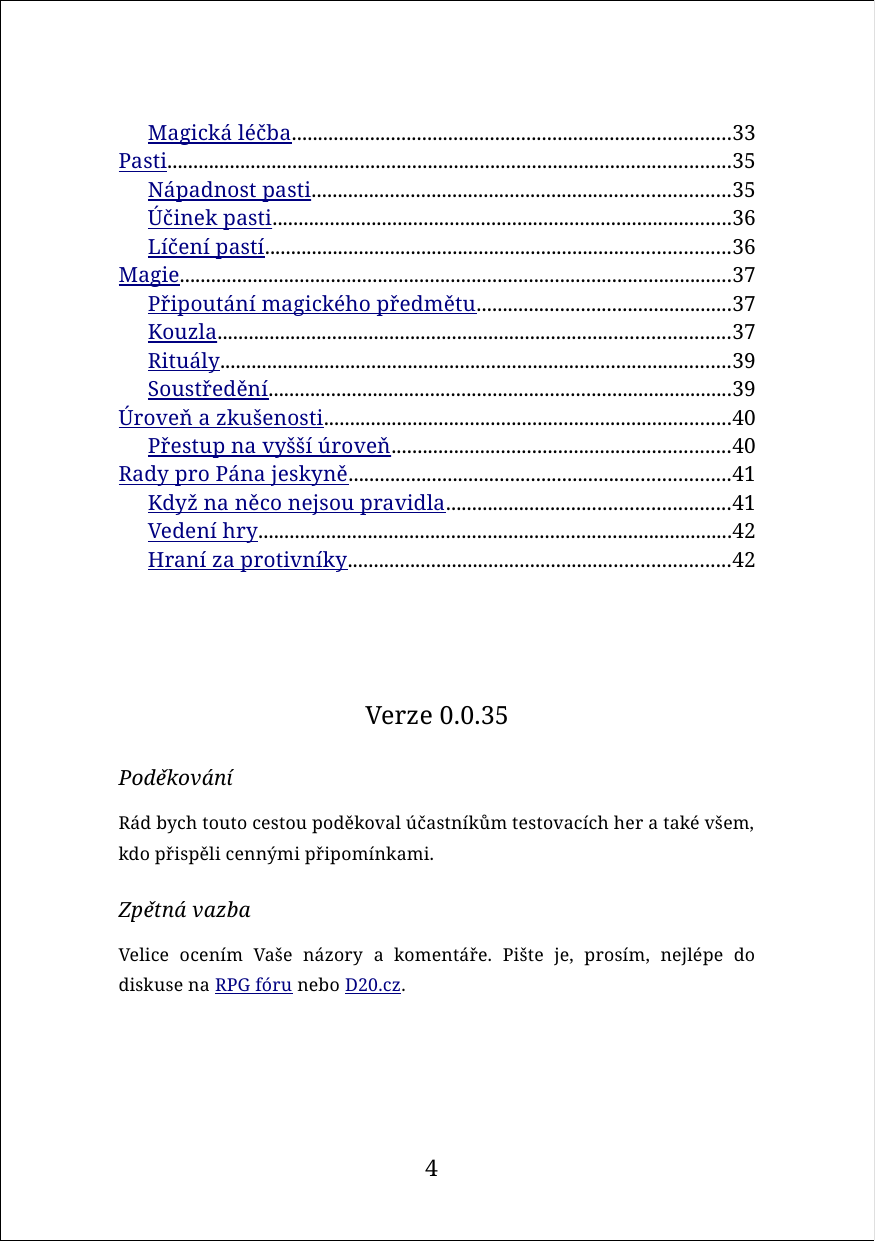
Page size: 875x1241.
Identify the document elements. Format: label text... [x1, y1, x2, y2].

text Přestup na vyšší úroveň 40 [148, 431, 756, 459]
text Úroveň a zkušenosti 40 [118, 403, 756, 431]
text Rituály 39 [148, 346, 756, 374]
text Když na něco nejsou pravidla 41 [148, 488, 756, 516]
text Vedení hry 42 [148, 516, 756, 545]
text Účinek pasti 36 [148, 203, 756, 232]
text Magická léčba 33 [148, 118, 756, 147]
text Velice ocením Vaše názory a komentáře. Pište je, prosím, nejlépe do diskuse na RPG fóru nebo D20.cz. [118, 942, 756, 997]
text Soustředění 39 [148, 374, 756, 403]
text Připoutání magického předmětu 37 [148, 289, 756, 317]
text Verze 0.0.35 [118, 697, 756, 731]
text Rady pro Pána jeskyně 41 [118, 459, 756, 488]
text Pasti 35 [118, 147, 756, 175]
text Zpětná vazba [118, 895, 756, 923]
text Líčení pastí 36 [148, 232, 756, 260]
text Magie 37 [118, 260, 756, 289]
text Hraní za protivníky 42 [148, 545, 756, 573]
text Nápadnost pasti 35 [148, 175, 756, 203]
text Rád bych touto cestou poděkoval účastníkům testovacích her a také všem, kdo přispěli cennými připomínkami. [118, 811, 756, 865]
text Poděkování [118, 763, 756, 792]
text Kouzla 37 [148, 317, 756, 346]
